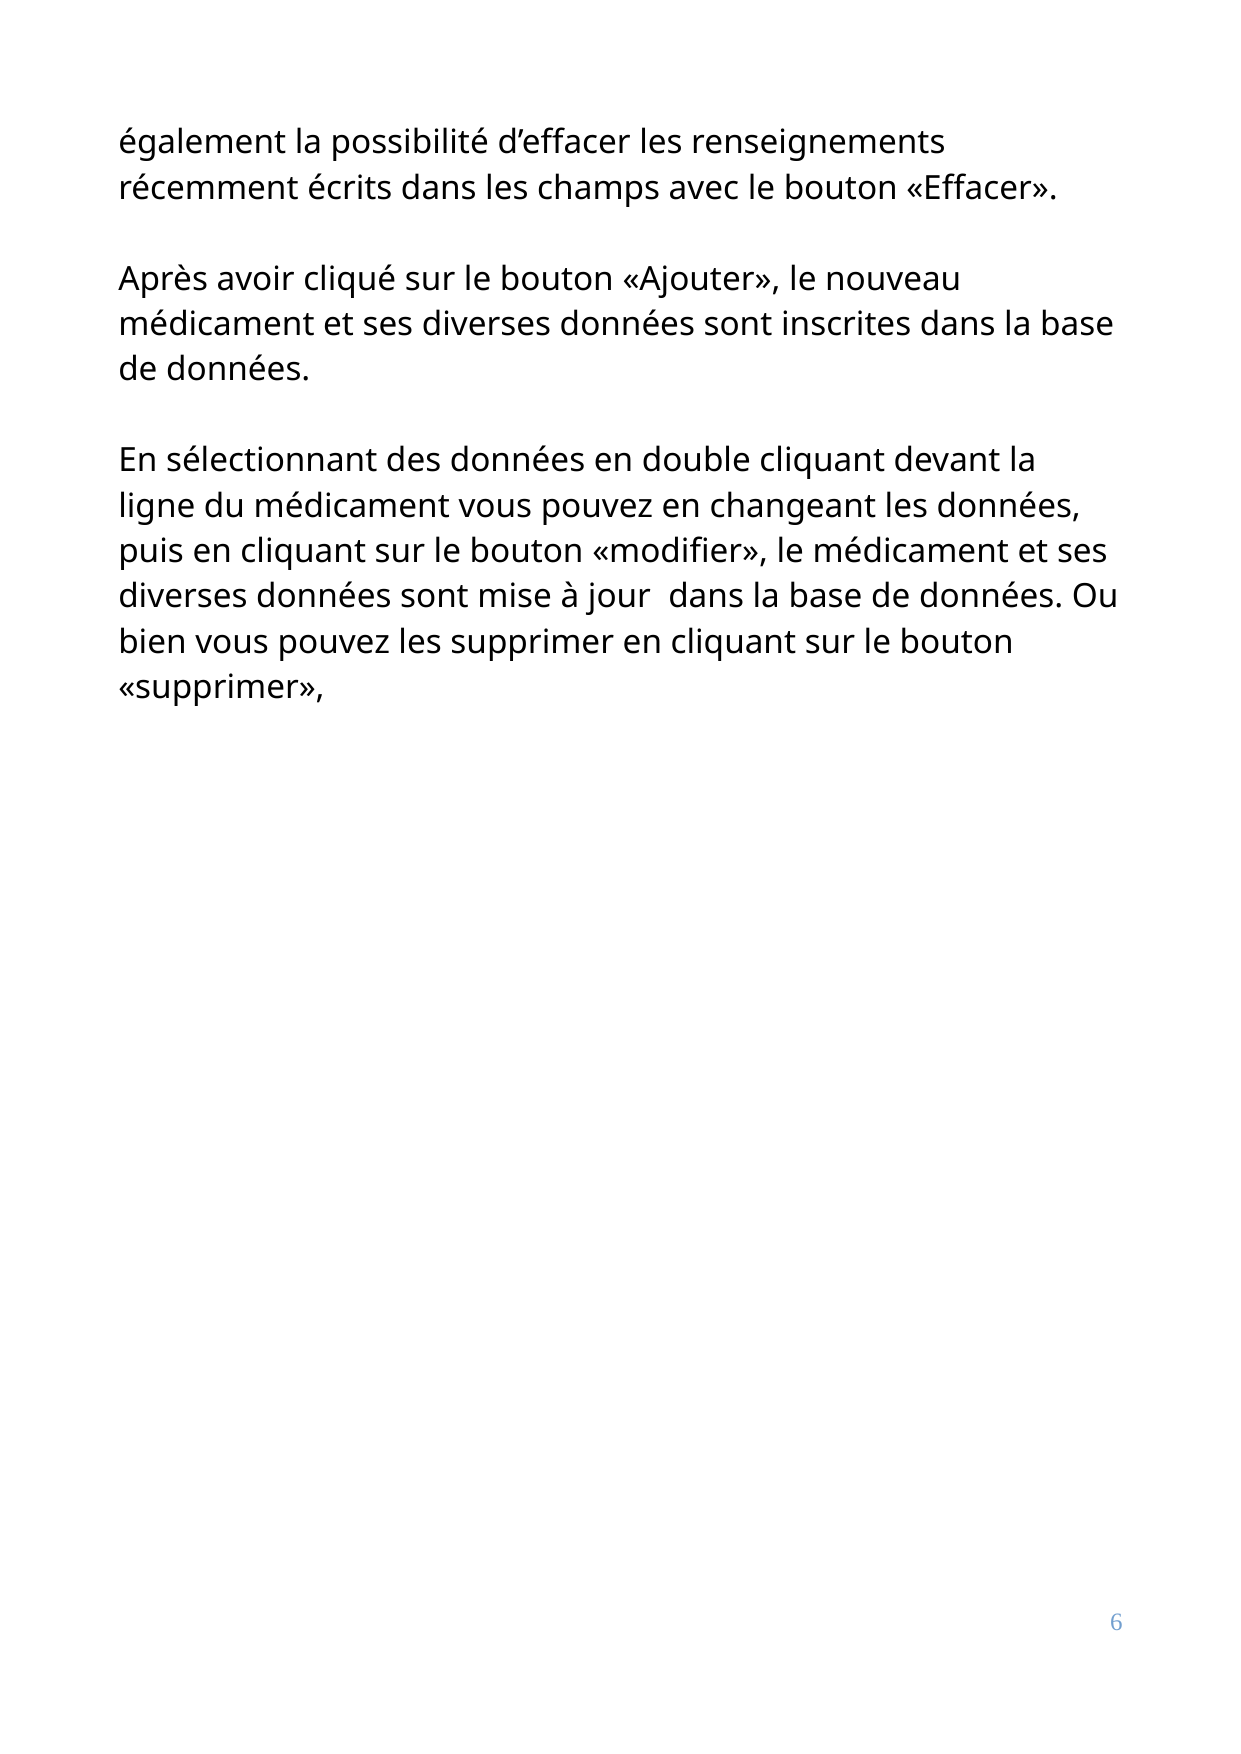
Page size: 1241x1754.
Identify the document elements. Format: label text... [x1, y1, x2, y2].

text Après avoir cliqué sur le bouton «Ajouter», le nouveau médicament et ses diverses données sont inscrites dans la base de données. [118, 254, 1122, 391]
text également la possibilité d’effacer les renseignements récemment écrits dans les champs avec le bouton «Effacer». [118, 118, 1122, 209]
text En sélectionnant des données en double cliquant devant la ligne du médicament vous pouvez en changeant les données, puis en cliquant sur le bouton «modifier», le médicament et ses diverses données sont mise à jour dans la base de données. Ou bien vous pouvez les supprimer en cliquant sur le bouton «supprimer», [118, 436, 1122, 708]
